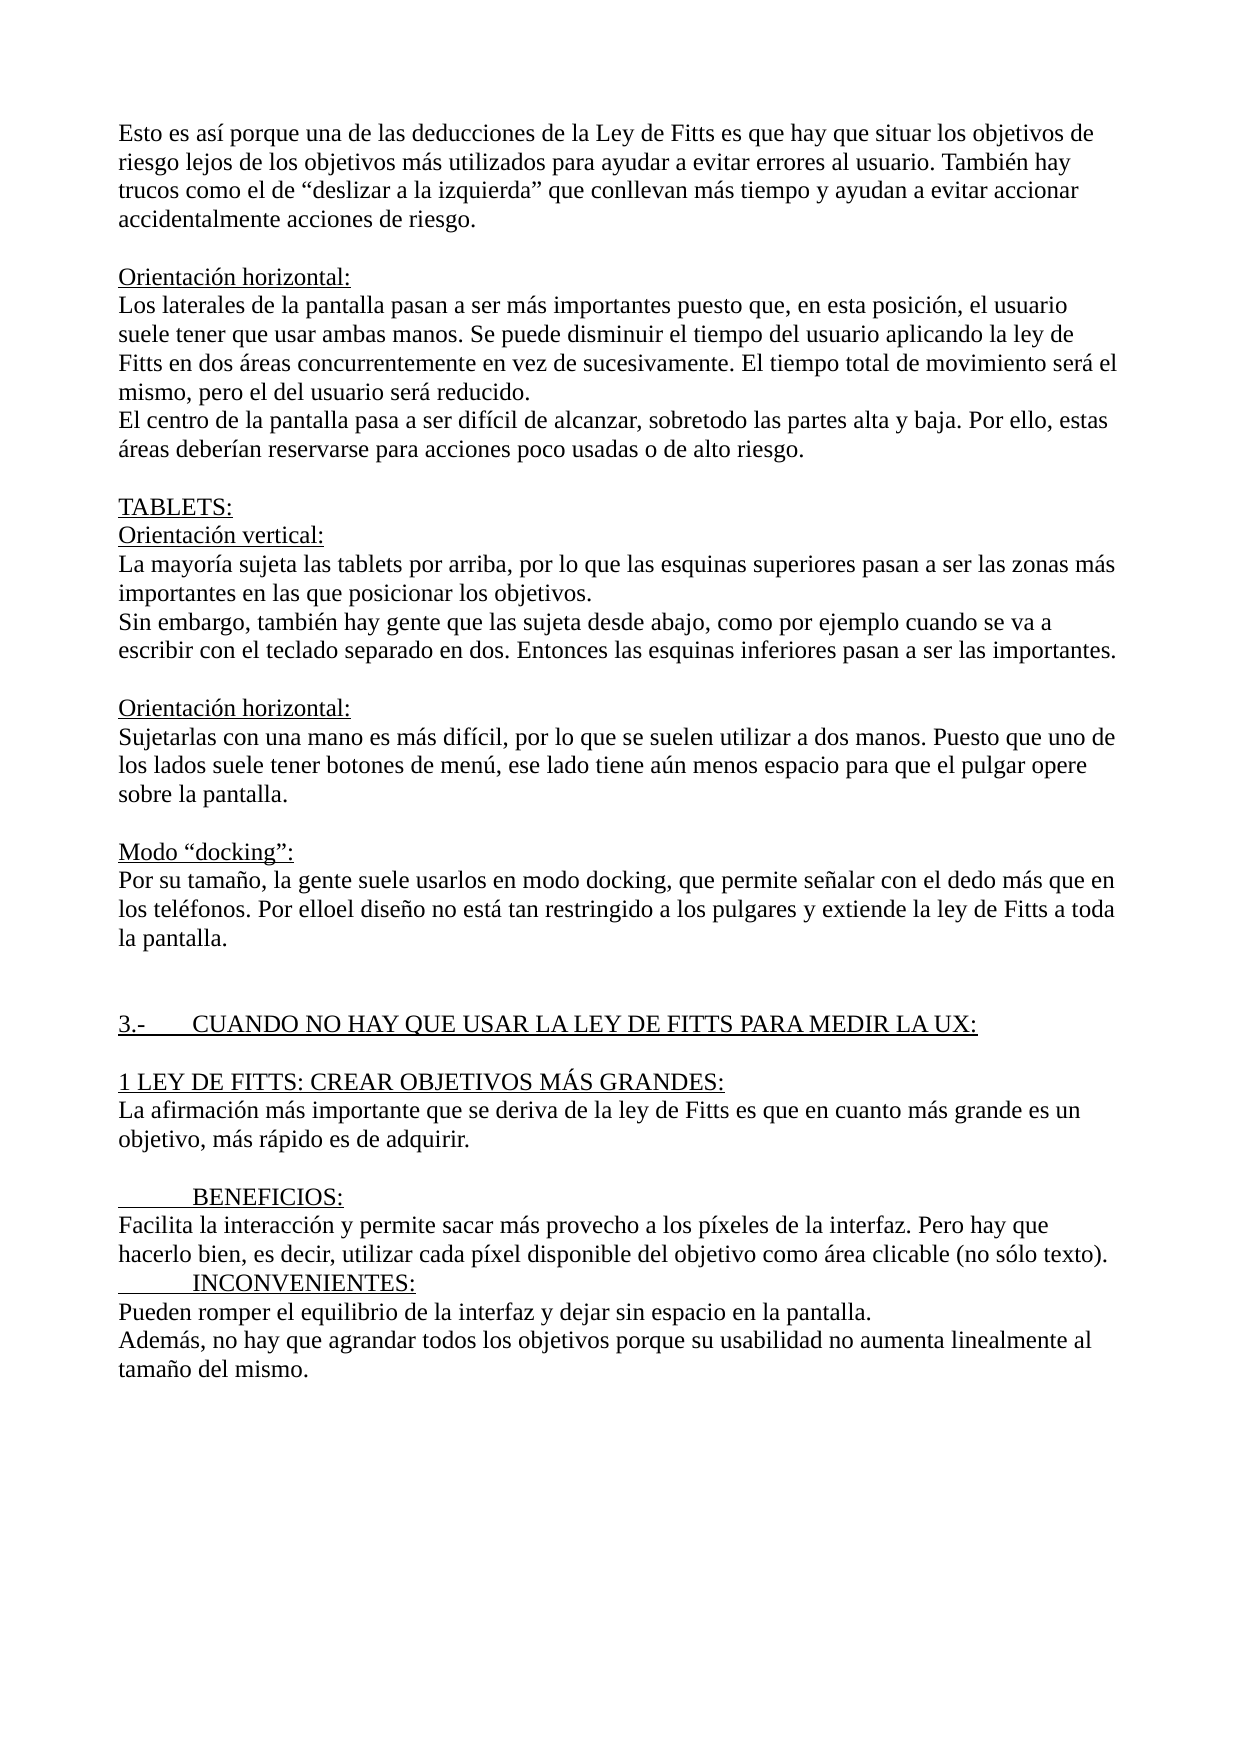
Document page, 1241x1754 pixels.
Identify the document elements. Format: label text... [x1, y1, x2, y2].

text BENEFICIOS: [118, 1182, 1122, 1211]
text Orientación vertical: [118, 521, 1122, 549]
text La mayoría sujeta las tablets por arriba, por lo que las esquinas superiores pasan a ser las zonas más importantes en las que posicionar los objetivos. [118, 549, 1122, 607]
text 1 LEY DE FITTS: CREAR OBJETIVOS MÁS GRANDES: [118, 1067, 1122, 1096]
text Los laterales de la pantalla pasan a ser más importantes puesto que, en esta posición, el usuario suele tener que usar ambas manos. Se puede disminuir el tiempo del usuario aplicando la ley de Fitts en dos áreas concurrentemente en vez de sucesivamente. El tiempo total de movimiento será el mismo, pero el del usuario será reducido. [118, 291, 1122, 406]
text El centro de la pantalla pasa a ser difícil de alcanzar, sobretodo las partes alta y baja. Por ello, estas áreas deberían reservarse para acciones poco usadas o de alto riesgo. [118, 406, 1122, 463]
text Además, no hay que agrandar todos los objetivos porque su usabilidad no aumenta linealmente al tamaño del mismo. [118, 1326, 1122, 1383]
text Pueden romper el equilibrio de la interfaz y dejar sin espacio en la pantalla. [118, 1297, 1122, 1326]
text Facilita la interacción y permite sacar más provecho a los píxeles de la interfaz. Pero hay que hacerlo bien, es decir, utilizar cada píxel disponible del objetivo como área clicable (no sólo texto). [118, 1211, 1122, 1268]
text TABLETS: [118, 492, 1122, 521]
text Por su tamaño, la gente suele usarlos en modo docking, que permite señalar con el dedo más que en los teléfonos. Por elloel diseño no está tan restringido a los pulgares y extiende la ley de Fitts a toda la pantalla. [118, 866, 1122, 952]
text Sujetarlas con una mano es más difícil, por lo que se suelen utilizar a dos manos. Puesto que uno de los lados suele tener botones de menú, ese lado tiene aún menos espacio para que el pulgar opere sobre la pantalla. [118, 722, 1122, 808]
text INCONVENIENTES: [118, 1268, 1122, 1297]
text Modo “docking”: [118, 837, 1122, 866]
text Esto es así porque una de las deducciones de la Ley de Fitts es que hay que situar los objetivos de riesgo lejos de los objetivos más utilizados para ayudar a evitar errores al usuario. También hay trucos como el de “deslizar a la izquierda” que conllevan más tiempo y ayudan a evitar accionar accidentalmente acciones de riesgo. [118, 118, 1122, 233]
text Orientación horizontal: [118, 262, 1122, 291]
text Sin embargo, también hay gente que las sujeta desde abajo, como por ejemplo cuando se va a escribir con el teclado separado en dos. Entonces las esquinas inferiores pasan a ser las importantes. [118, 607, 1122, 664]
text La afirmación más importante que se deriva de la ley de Fitts es que en cuanto más grande es un objetivo, más rápido es de adquirir. [118, 1096, 1122, 1153]
text Orientación horizontal: [118, 693, 1122, 722]
text 3.- CUANDO NO HAY QUE USAR LA LEY DE FITTS PARA MEDIR LA UX: [118, 1009, 1122, 1038]
